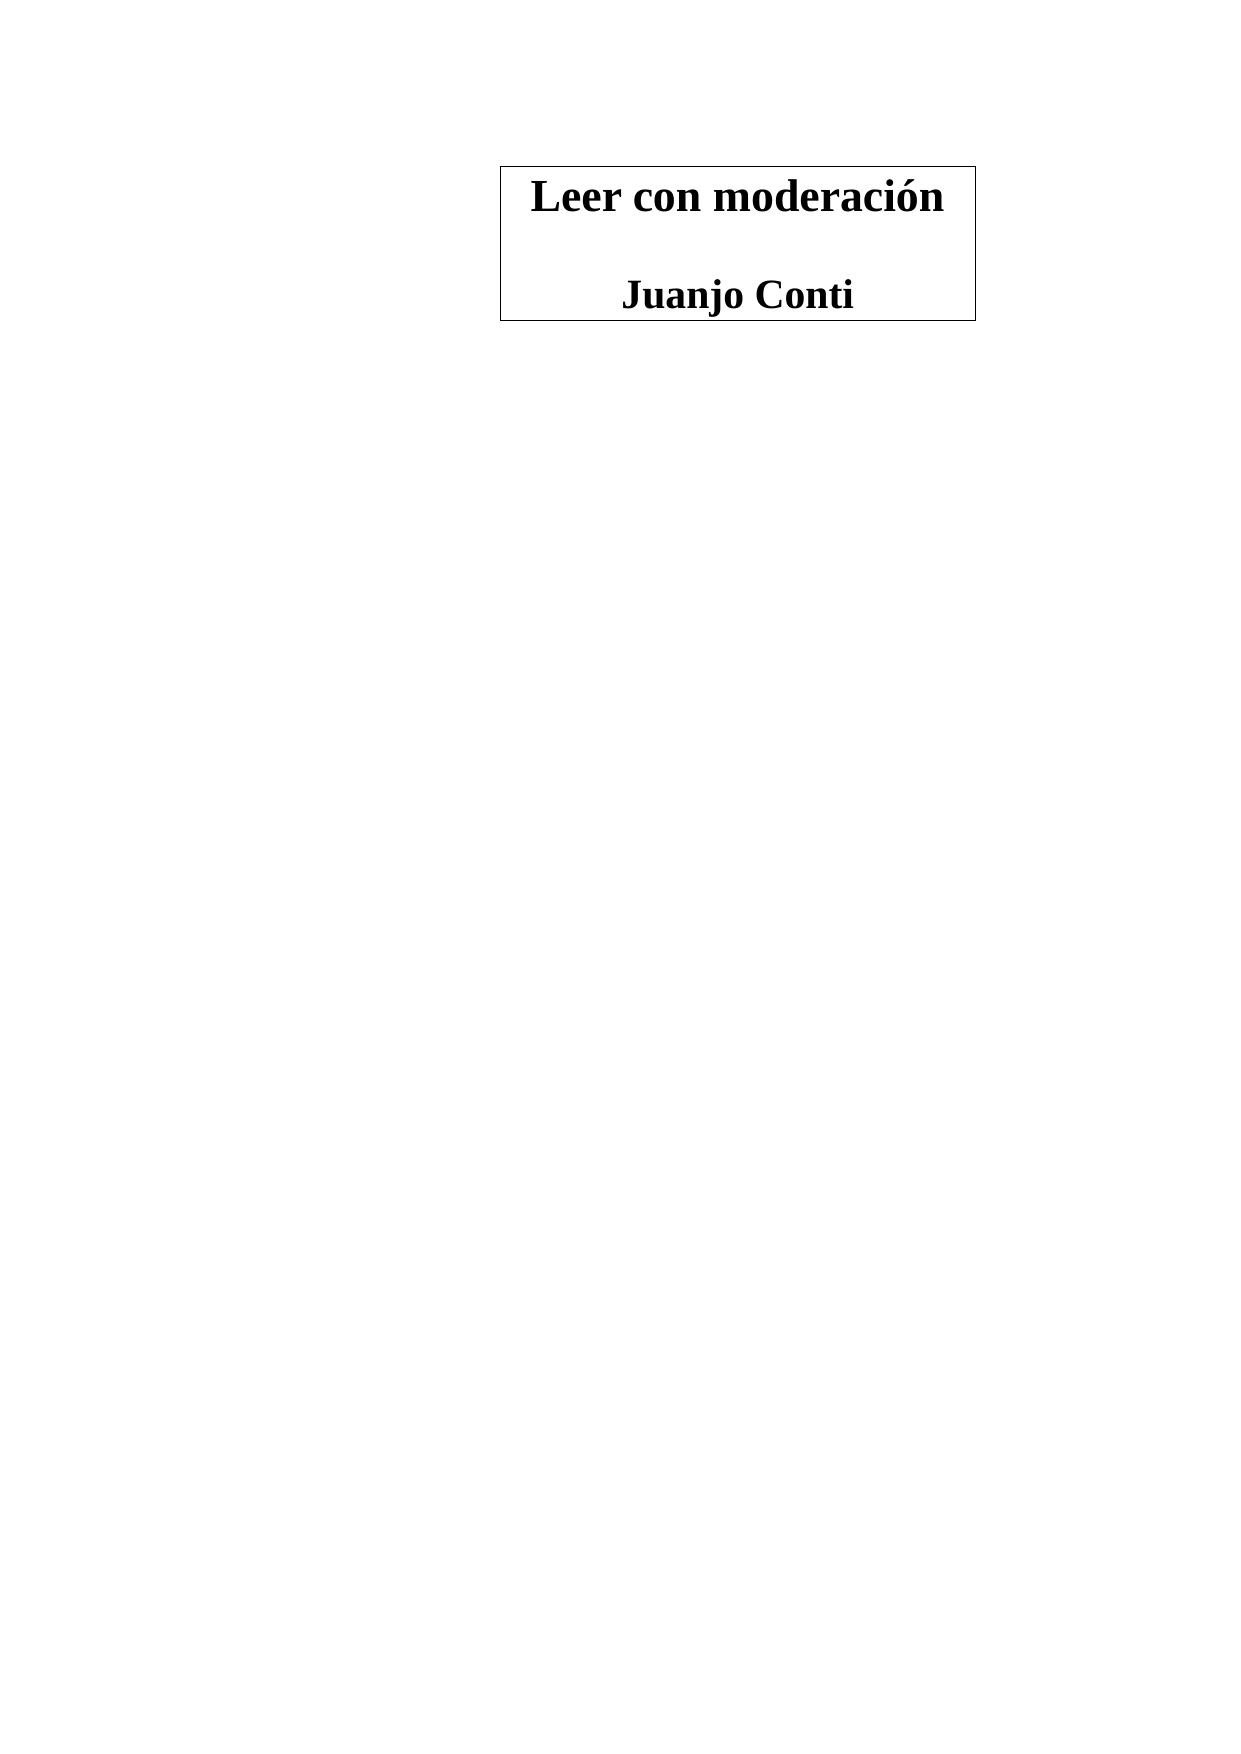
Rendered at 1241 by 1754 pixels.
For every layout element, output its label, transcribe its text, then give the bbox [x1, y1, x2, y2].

text Juanjo Conti [501, 267, 975, 320]
text Leer con moderación [501, 167, 975, 222]
